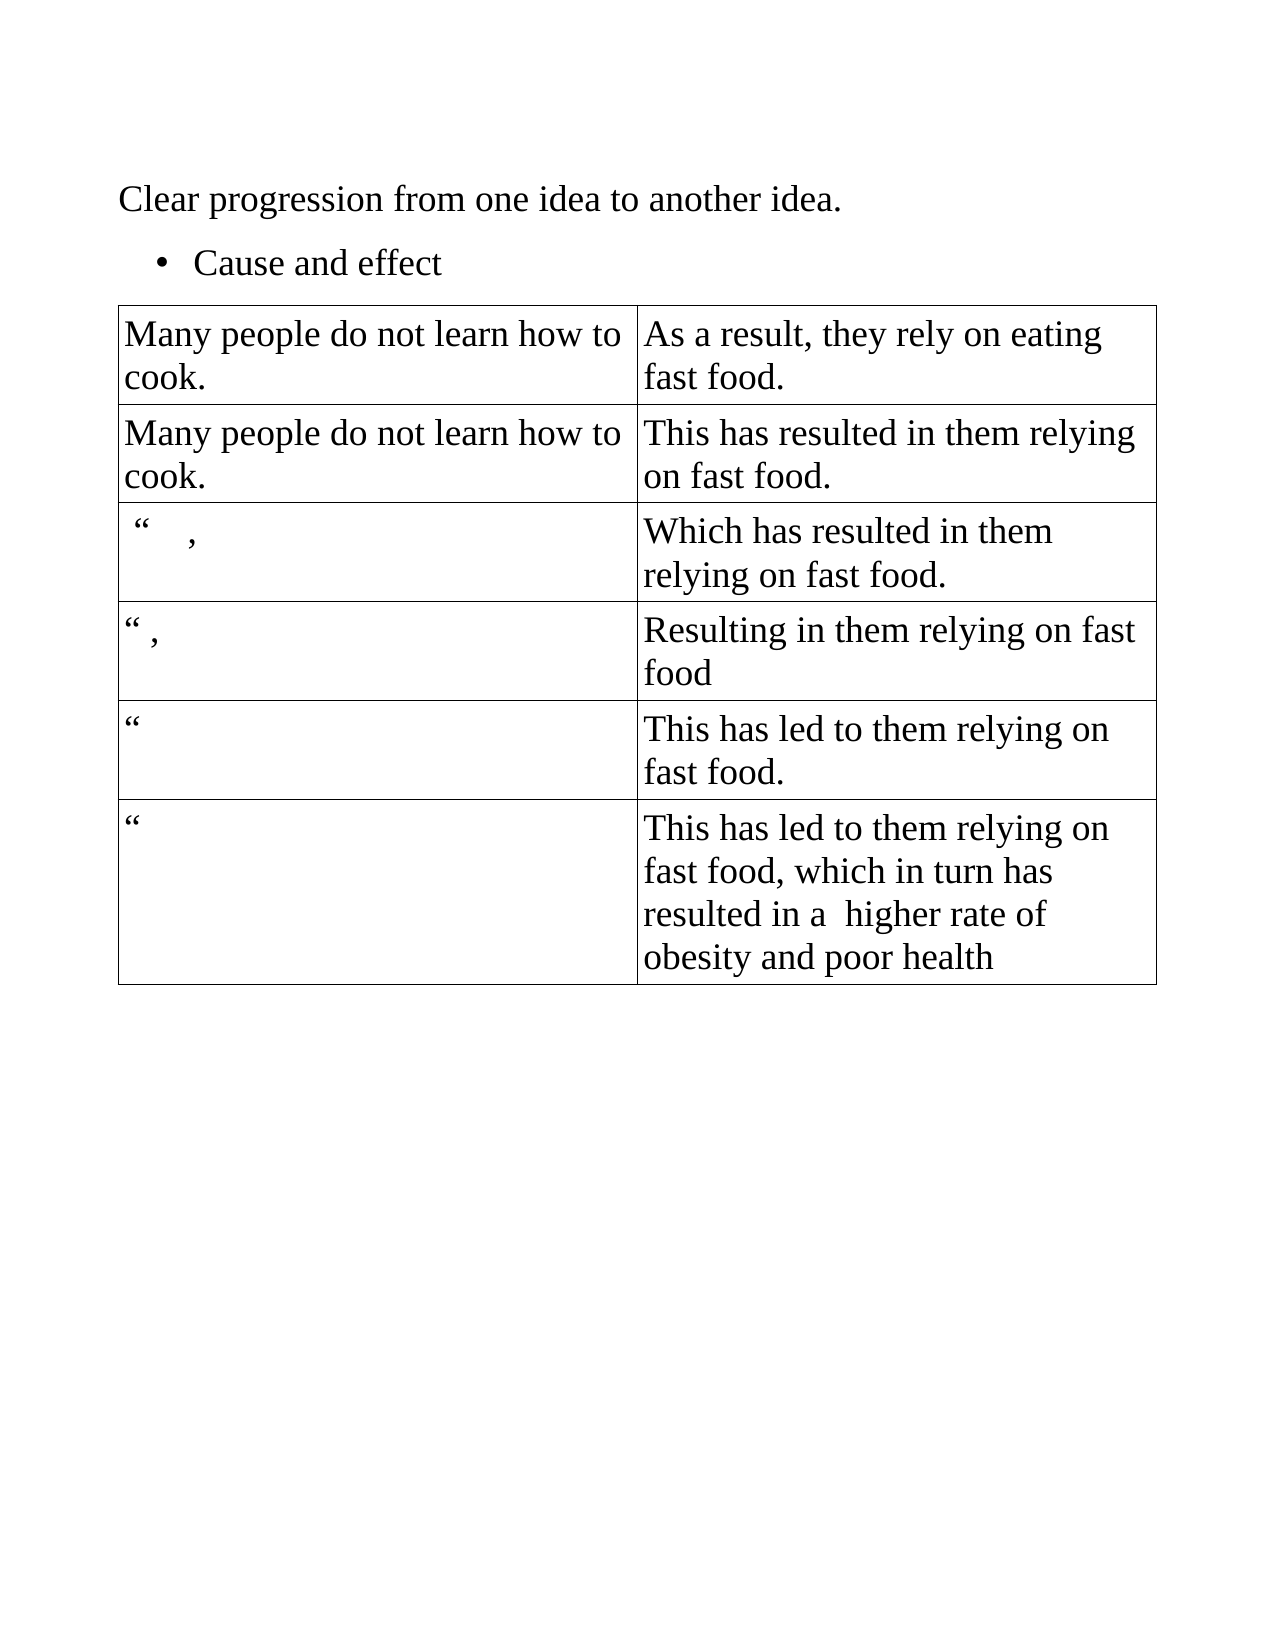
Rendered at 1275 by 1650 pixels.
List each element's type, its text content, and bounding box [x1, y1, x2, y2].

table_cell “ , [119, 602, 637, 700]
table_cell This has led to them relying on fast food, which in turn has resulted in a higher rate of obesity and poor health [638, 800, 1156, 983]
table_cell “ [119, 701, 637, 798]
table_cell Many people do not learn how to cook. [119, 405, 637, 502]
table_cell “ , [119, 503, 637, 601]
table_header Many people do not learn how to cook. [119, 306, 637, 403]
list Cause and effect [156, 241, 1157, 284]
table_cell This has led to them relying on fast food. [638, 701, 1156, 798]
table_header As a result, they rely on eating fast food. [638, 306, 1156, 403]
table_cell Which has resulted in them relying on fast food. [638, 503, 1156, 601]
table_cell This has resulted in them relying on fast food. [638, 405, 1156, 502]
table_cell Resulting in them relying on fast food [638, 602, 1156, 700]
table_cell “ [119, 800, 637, 983]
text Clear progression from one idea to another idea. [118, 176, 1157, 219]
